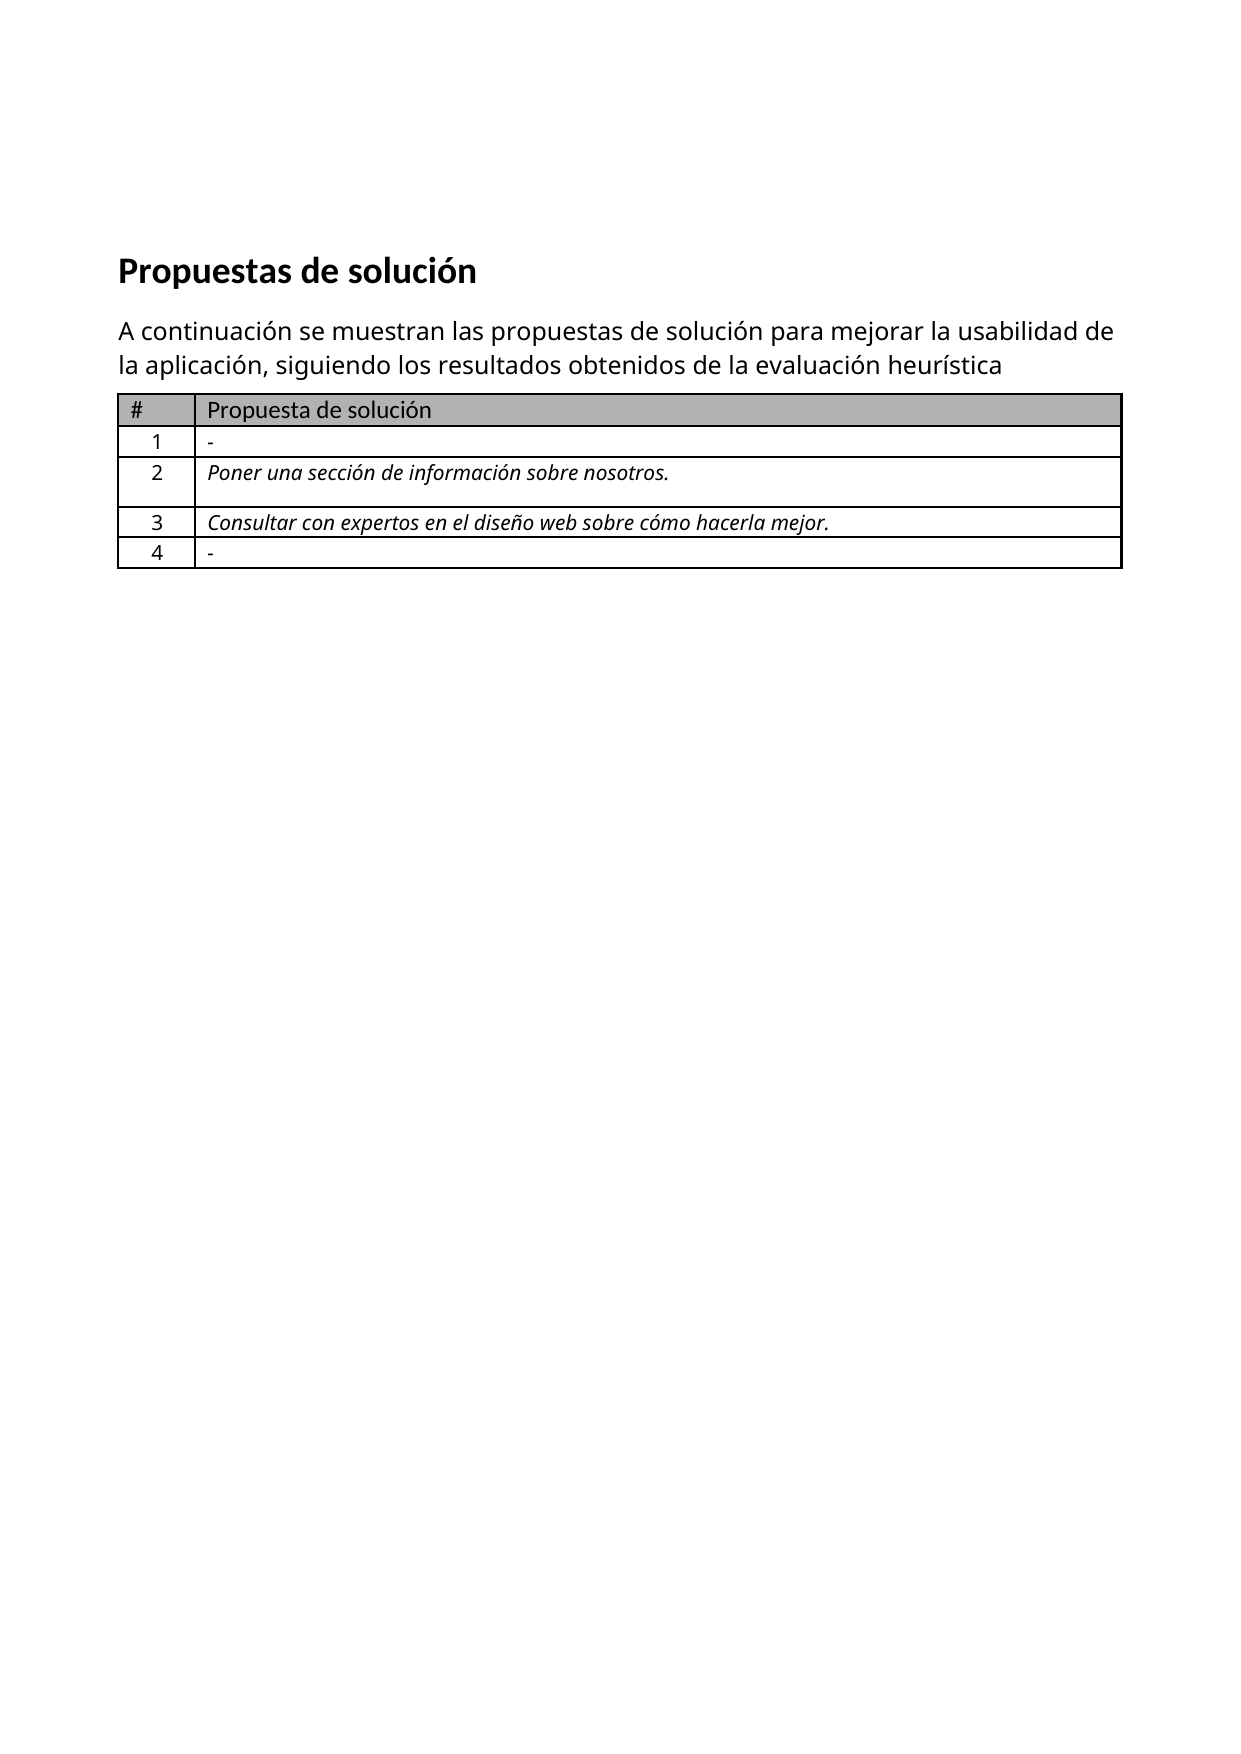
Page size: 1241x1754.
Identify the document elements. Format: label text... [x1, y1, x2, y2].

table_cell 1 [119, 427, 194, 456]
table_cell - [196, 427, 1120, 456]
table_cell - [196, 538, 1120, 567]
table_header Propuesta de solución [196, 395, 1120, 425]
table_cell Poner una sección de información sobre nosotros. [196, 458, 1120, 506]
table_header # [119, 395, 194, 425]
table_cell Consultar con expertos en el diseño web sobre cómo hacerla mejor. [196, 508, 1120, 536]
table_cell 2 [119, 458, 194, 506]
subtitle Propuestas de solución [118, 247, 1122, 293]
table_cell 3 [119, 508, 194, 536]
table_cell 4 [119, 538, 194, 567]
text A continuación se muestran las propuestas de solución para mejorar la usabilidad de la aplicación, siguiendo los resultados obtenidos de la evaluación heurística [118, 314, 1122, 382]
